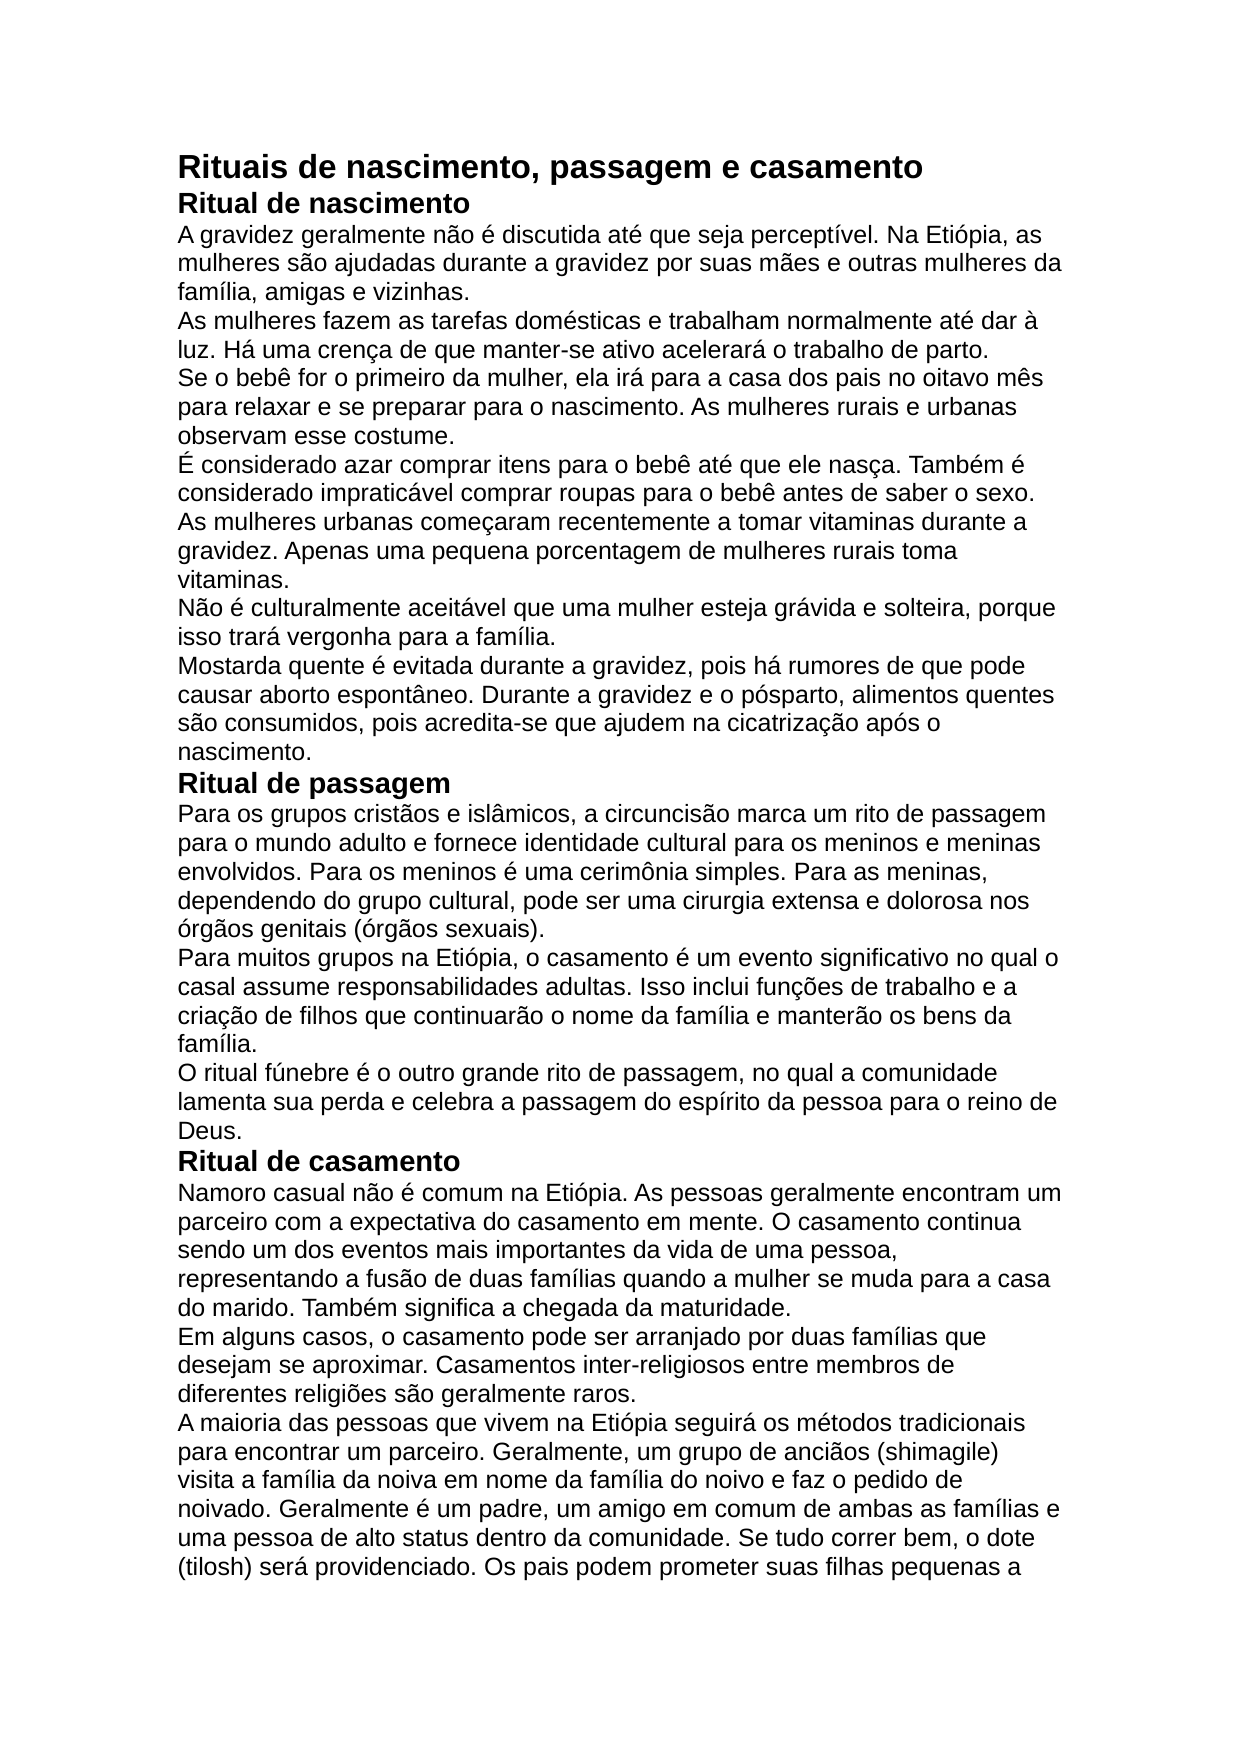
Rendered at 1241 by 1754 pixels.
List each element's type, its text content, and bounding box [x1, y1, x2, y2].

text Para os grupos cristãos e islâmicos, a circuncisão marca um rito de passagem para o mundo adulto e fornece identidade cultural para os meninos e meninas envolvidos. Para os meninos é uma cerimônia simples. Para as meninas, dependendo do grupo cultural, pode ser uma cirurgia extensa e dolorosa nos órgãos genitais (órgãos sexuais). [177, 799, 1063, 943]
text As mulheres urbanas começaram recentemente a tomar vitaminas durante a gravidez. Apenas uma pequena porcentagem de mulheres rurais toma vitaminas. [177, 507, 1063, 593]
subtitle Ritual de nascimento [177, 186, 1063, 219]
text É considerado azar comprar itens para o bebê até que ele nasça. Também é considerado impraticável comprar roupas para o bebê antes de saber o sexo. [177, 449, 1063, 507]
subtitle Rituais de nascimento, passagem e casamento [177, 148, 1063, 186]
text Em alguns casos, o casamento pode ser arranjado por duas famílias que desejam se aproximar. Casamentos inter-religiosos entre membros de diferentes religiões são geralmente raros. [177, 1322, 1063, 1408]
subtitle Ritual de casamento [177, 1144, 1063, 1178]
text Mostarda quente é evitada durante a gravidez, pois há rumores de que pode causar aborto espontâneo. Durante a gravidez e o pósparto, alimentos quentes são consumidos, pois acredita-se que ajudem na cicatrização após o nascimento. [177, 651, 1063, 766]
subtitle Ritual de passagem [177, 766, 1063, 799]
text Namoro casual não é comum na Etiópia. As pessoas geralmente encontram um parceiro com a expectativa do casamento em mente. O casamento continua sendo um dos eventos mais importantes da vida de uma pessoa, representando a fusão de duas famílias quando a mulher se muda para a casa do marido. Também significa a chegada da maturidade. [177, 1178, 1063, 1322]
text O ritual fúnebre é o outro grande rito de passagem, no qual a comunidade lamenta sua perda e celebra a passagem do espírito da pessoa para o reino de Deus. [177, 1058, 1063, 1144]
text Se o bebê for o primeiro da mulher, ela irá para a casa dos pais no oitavo mês para relaxar e se preparar para o nascimento. As mulheres rurais e urbanas observam esse costume. [177, 363, 1063, 449]
text A gravidez geralmente não é discutida até que seja perceptível. Na Etiópia, as mulheres são ajudadas durante a gravidez por suas mães e outras mulheres da família, amigas e vizinhas. [177, 219, 1063, 306]
text Não é culturalmente aceitável que uma mulher esteja grávida e solteira, porque isso trará vergonha para a família. [177, 593, 1063, 651]
text As mulheres fazem as tarefas domésticas e trabalham normalmente até dar à luz. Há uma crença de que manter-se ativo acelerará o trabalho de parto. [177, 306, 1063, 363]
text A maioria das pessoas que vivem na Etiópia seguirá os métodos tradicionais para encontrar um parceiro. Geralmente, um grupo de anciãos (shimagile) visita a família da noiva em nome da família do noivo e faz o pedido de noivado. Geralmente é um padre, um amigo em comum de ambas as famílias e uma pessoa de alto status dentro da comunidade. Se tudo correr bem, o dote (tilosh) será providenciado. Os pais podem prometer suas filhas pequenas a [177, 1408, 1063, 1580]
text Para muitos grupos na Etiópia, o casamento é um evento significativo no qual o casal assume responsabilidades adultas. Isso inclui funções de trabalho e a criação de filhos que continuarão o nome da família e manterão os bens da família. [177, 943, 1063, 1058]
